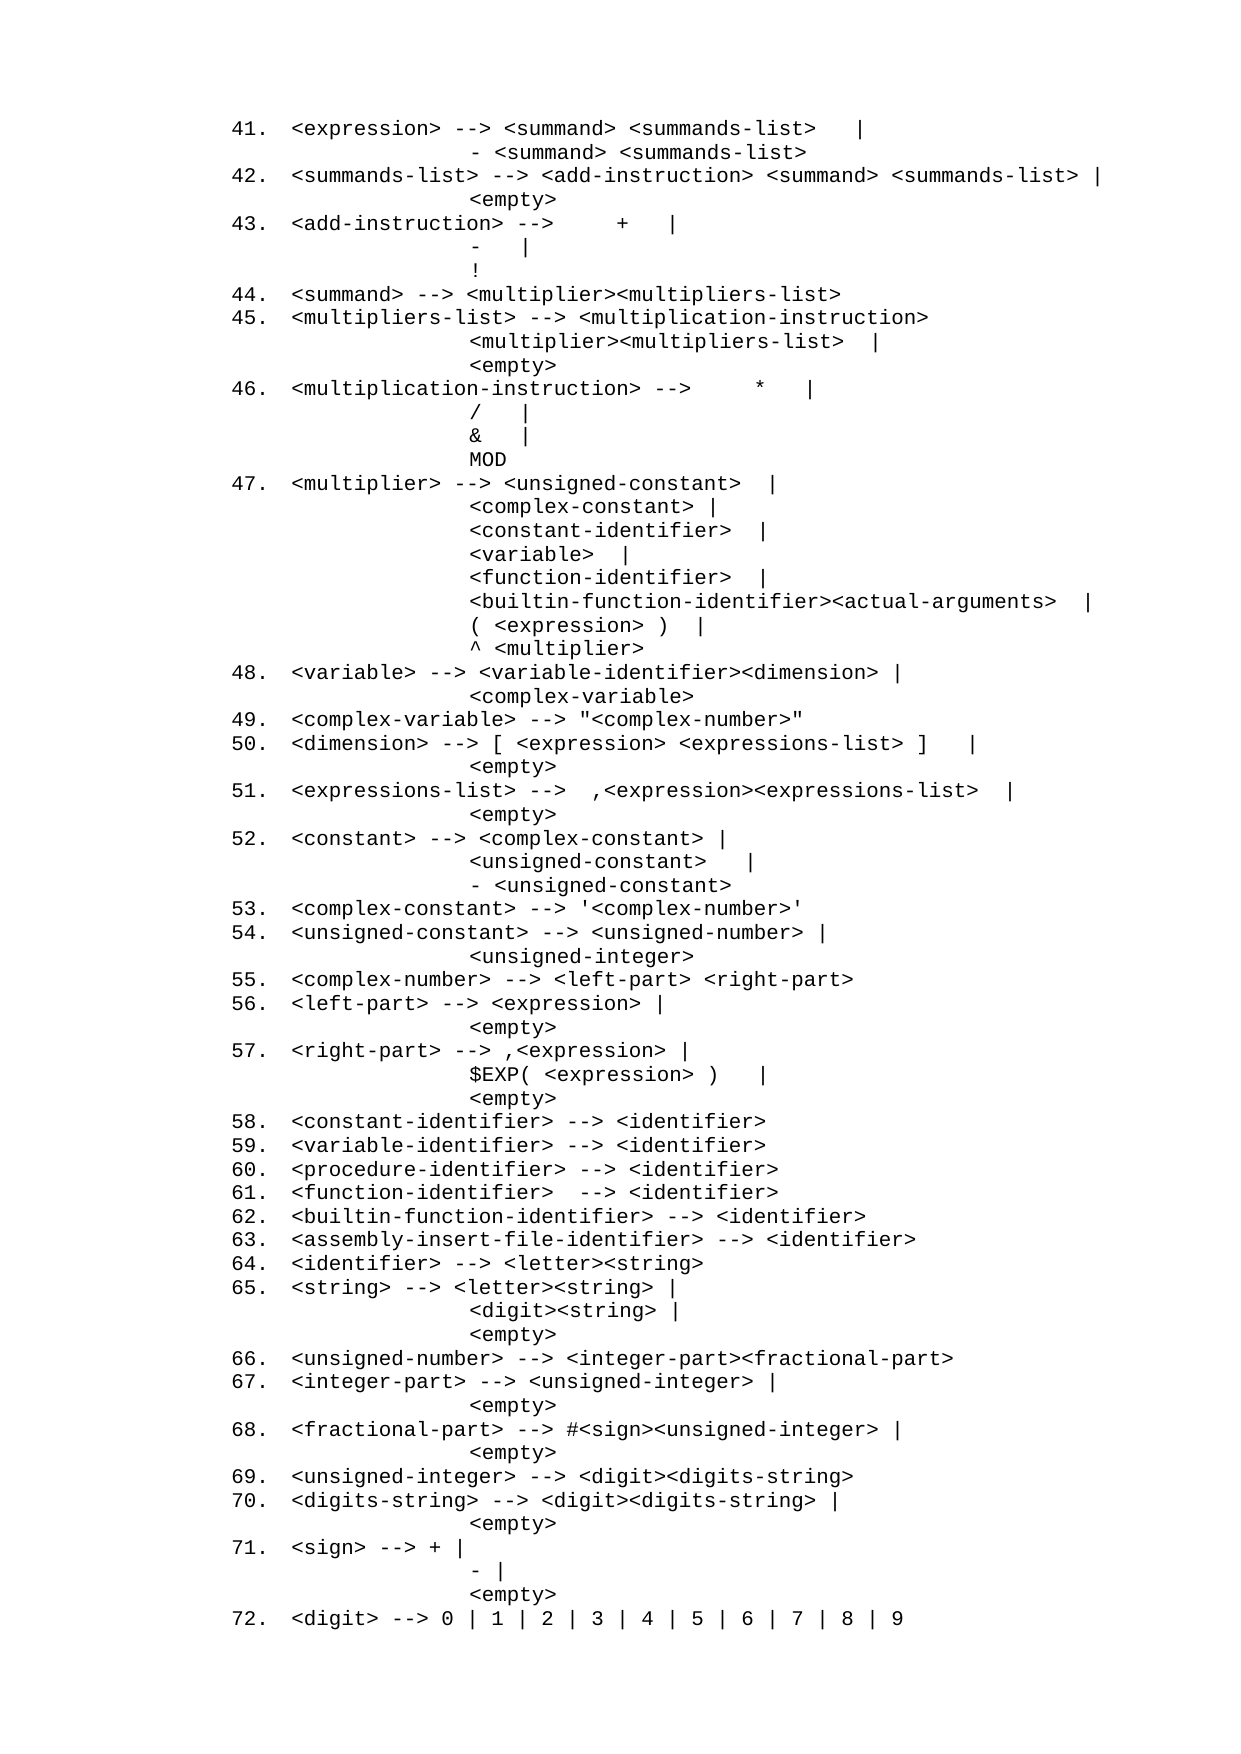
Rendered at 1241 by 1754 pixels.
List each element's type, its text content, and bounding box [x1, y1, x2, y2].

list <add-instruction> --> + | - | ! [231, 213, 1162, 284]
list <unsigned-integer> --> <digit><digits-string> [231, 1466, 1162, 1489]
list <unsigned-constant> --> <unsigned-number> | <unsigned-integer> [231, 922, 1162, 969]
list <digit> --> 0 | 1 | 2 | 3 | 4 | 5 | 6 | 7 | 8 | 9 [231, 1608, 1162, 1631]
list <multiplier> --> <unsigned-constant> | <complex-constant> | <constant-identifier> | <variable> | <function-identifier> | <builtin-function-identifier><actual-arguments> | ( <expression> ) | ^ <multiplier> [231, 473, 1162, 662]
list <variable> --> <variable-identifier><dimension> | <complex-variable> [231, 662, 1162, 709]
list <complex-constant> --> '<complex-number>' [231, 898, 1162, 922]
list <complex-number> --> <left-part> <right-part> [231, 969, 1162, 993]
list <builtin-function-identifier> --> <identifier> [231, 1206, 1162, 1229]
list <dimension> --> [ <expression> <expressions-list> ] | <empty> [231, 733, 1162, 780]
list <multiplication-instruction> --> * | / | & | MOD [231, 378, 1162, 473]
list <multipliers-list> --> <multiplication-instruction> <multiplier><multipliers-list> | <empty> [231, 307, 1162, 378]
list <variable-identifier> --> <identifier> [231, 1135, 1162, 1158]
list <expressions-list> --> ,<expression><expressions-list> | <empty> [231, 780, 1162, 827]
list <sign> --> + | - | <empty> [231, 1537, 1162, 1608]
list <constant> --> <complex-constant> | <unsigned-constant> | - <unsigned-constant> [231, 827, 1162, 898]
list <summands-list> --> <add-instruction> <summand> <summands-list> | <empty> [231, 165, 1162, 213]
list <left-part> --> <expression> | <empty> [231, 993, 1162, 1040]
list <summand> --> <multiplier><multipliers-list> [231, 284, 1162, 307]
list <fractional-part> --> #<sign><unsigned-integer> | <empty> [231, 1419, 1162, 1466]
list <complex-variable> --> "<complex-number>" [231, 709, 1162, 733]
list <expression> --> <summand> <summands-list> | - <summand> <summands-list> [231, 118, 1162, 165]
list <right-part> --> ,<expression> | $EXP( <expression> ) | <empty> [231, 1040, 1162, 1111]
list <procedure-identifier> --> <identifier> [231, 1158, 1162, 1182]
list <identifier> --> <letter><string> [231, 1253, 1162, 1277]
list <unsigned-number> --> <integer-part><fractional-part> [231, 1348, 1162, 1371]
list <constant-identifier> --> <identifier> [231, 1111, 1162, 1135]
list <integer-part> --> <unsigned-integer> | <empty> [231, 1371, 1162, 1419]
list <string> --> <letter><string> | <digit><string> | <empty> [231, 1277, 1162, 1348]
list <function-identifier> --> <identifier> [231, 1182, 1162, 1206]
list <digits-string> --> <digit><digits-string> | <empty> [231, 1489, 1162, 1537]
list <assembly-insert-file-identifier> --> <identifier> [231, 1229, 1162, 1253]
